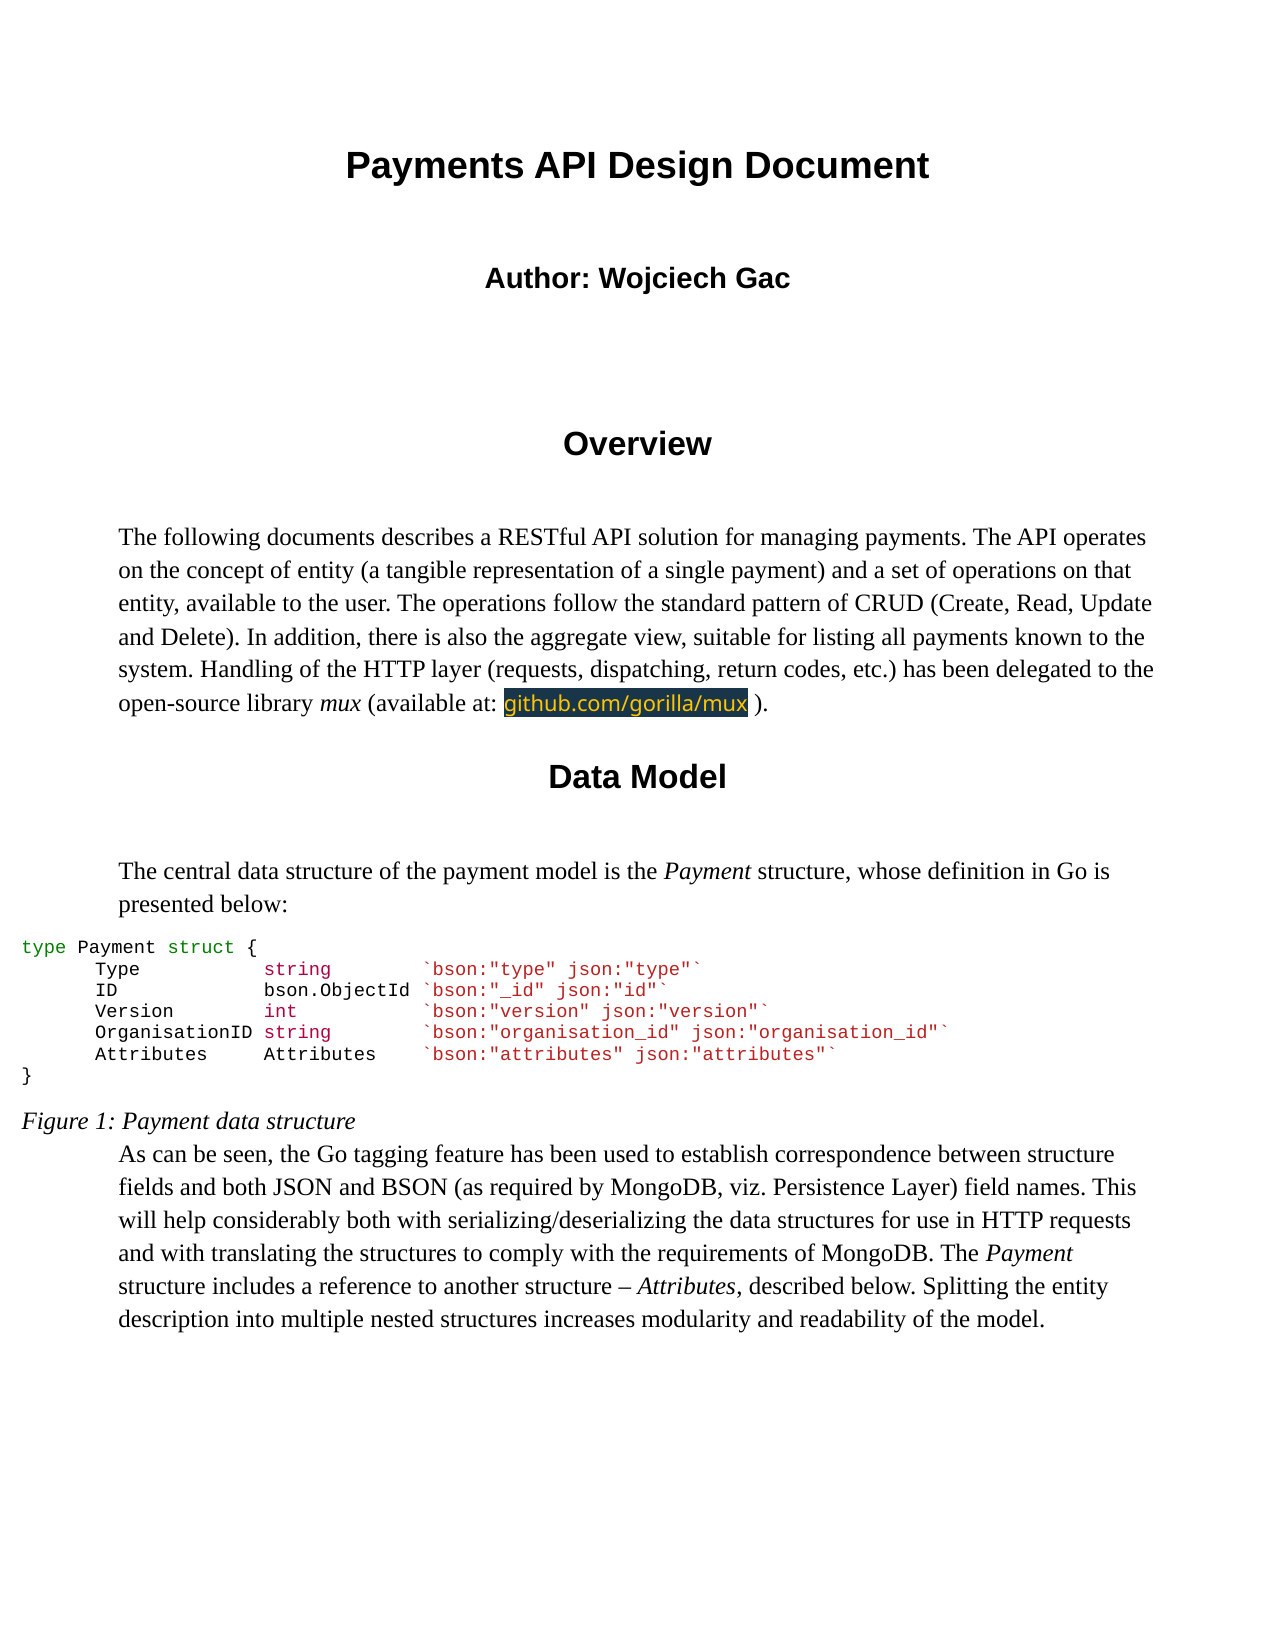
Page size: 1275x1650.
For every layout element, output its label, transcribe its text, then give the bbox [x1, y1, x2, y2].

text As can be seen, the Go tagging feature has been used to establish correspondence between structure fields and both JSON and BSON (as required by MongoDB, viz. Persistence Layer) field names. This will help considerably both with serializing/deserializing the data structures for use in HTTP requests and with translating the structures to comply with the requirements of MongoDB. The Payment structure includes a reference to another structure – Attributes, described below. Splitting the entity description into multiple nested structures increases modularity and readability of the model. [21, 937, 1254, 951]
text The following documents describes a RESTful API solution for managing payments. The API operates on the concept of entity (a tangible representation of a single payment) and a set of operations on that entity, available to the user. The operations follow the standard pattern of CRUD (Create, Read, Update and Delete). In addition, there is also the aggregate view, suitable for listing all payments known to the system. Handling of the HTTP layer (requests, dispatching, return codes, etc.) has been delegated to the open-source library mux (available at: github.com/gorilla/mux ). [118, 522, 1157, 717]
subtitle Author: Wojciech Gac [118, 261, 1157, 295]
text As can be seen, the Go tagging feature has been used to establish correspondence between structure fields and both JSON and BSON (as required by MongoDB, viz. Persistence Layer) field names. This will help considerably both with serializing/deserializing the data structures for use in HTTP requests and with translating the structures to comply with the requirements of MongoDB. The Payment structure includes a reference to another structure – Attributes, described below. Splitting the entity description into multiple nested structures increases modularity and readability of the model. [118, 1135, 1157, 1333]
subtitle Data Model [118, 757, 1157, 796]
subtitle Payments API Design Document [118, 143, 1157, 187]
subtitle Overview [118, 424, 1157, 462]
text The central data structure of the payment model is the Payment structure, whose definition in Go is presented below: [118, 856, 1157, 918]
text Figure 1: Payment data structure [21, 951, 1254, 1135]
